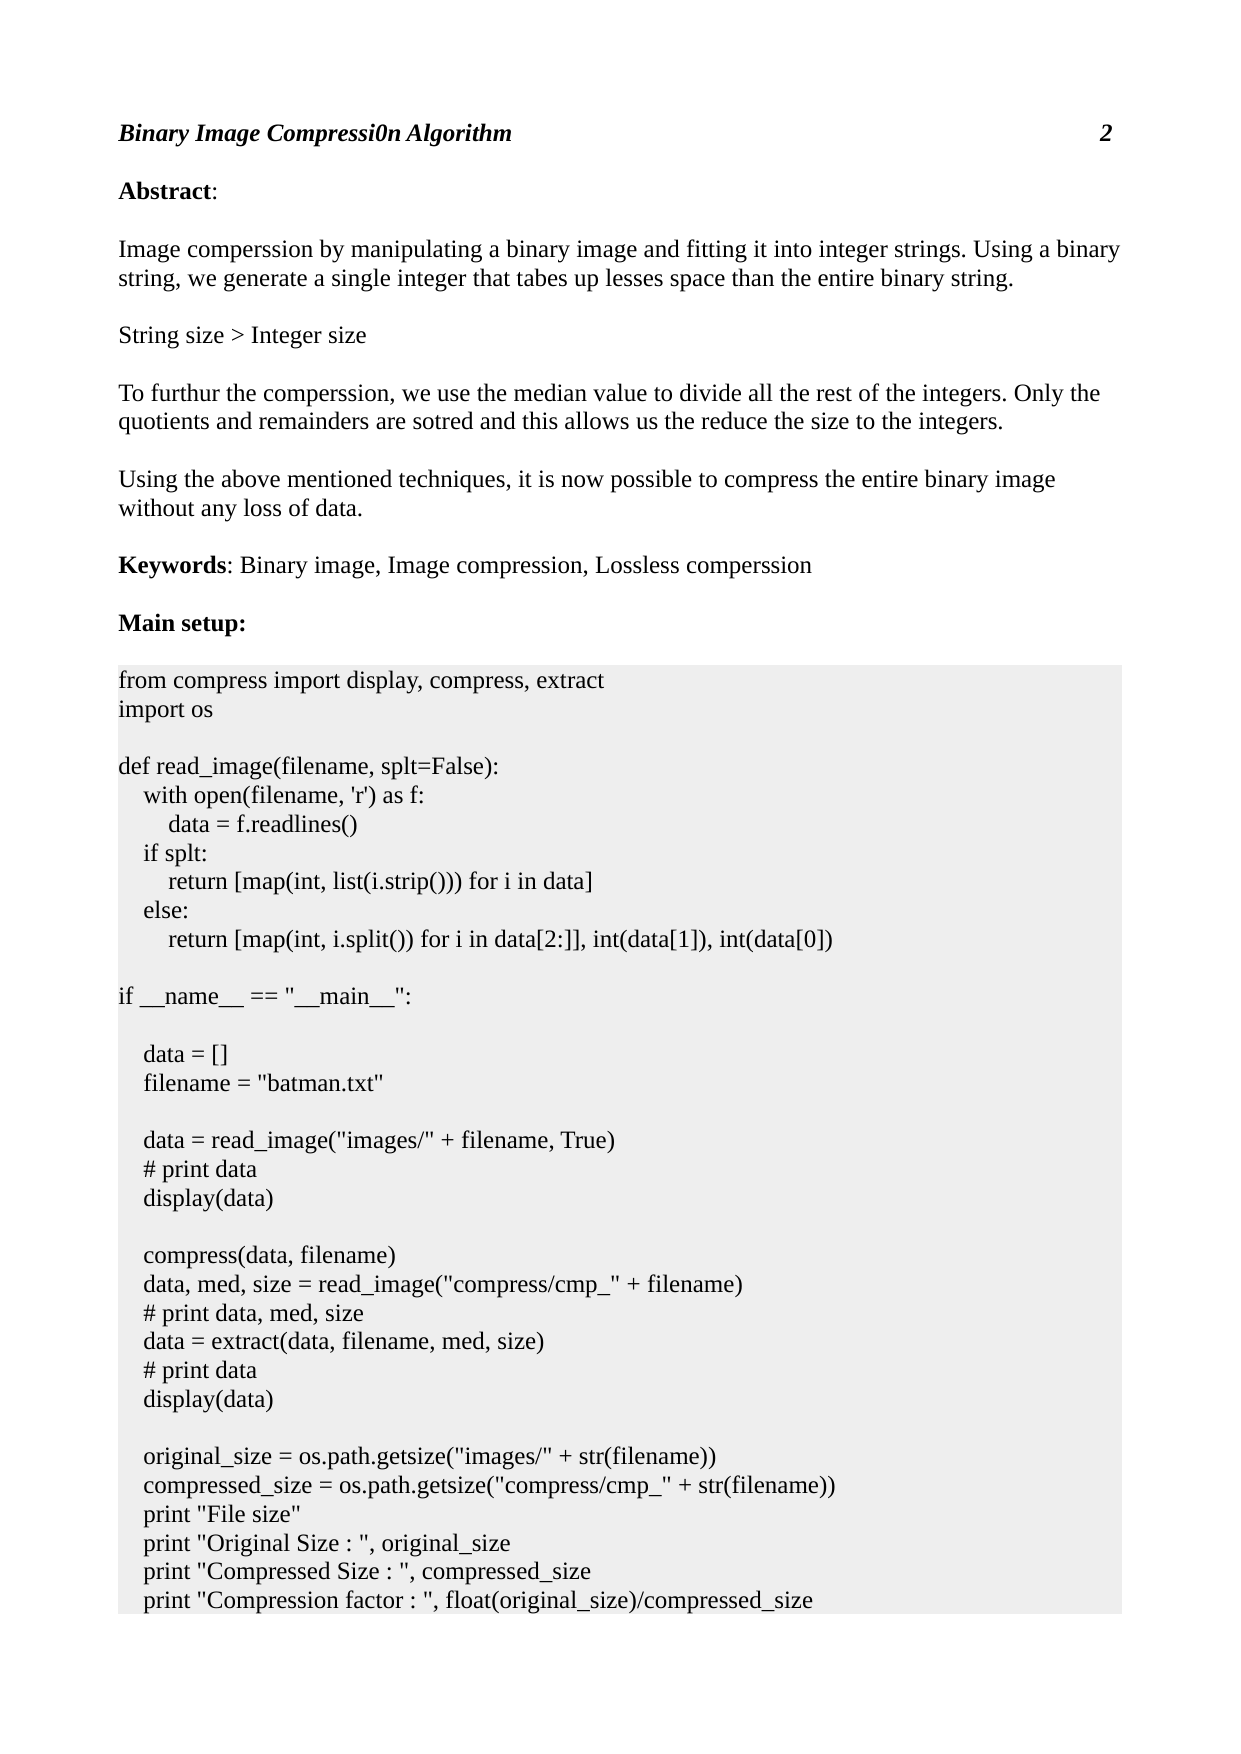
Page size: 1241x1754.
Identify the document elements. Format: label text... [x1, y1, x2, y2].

text print "Compressed Size : ", compressed_size [118, 1556, 1122, 1585]
text from compress import display, compress, extract [118, 665, 1122, 694]
text # print data, med, size [118, 1298, 1122, 1326]
text quotients and remainders are sotred and this allows us the reduce the size to the integers. [118, 406, 1122, 435]
text Using the above mentioned techniques, it is now possible to compress the entire binary image [118, 464, 1122, 493]
text print "Compression factor : ", float(original_size)/compressed_size [118, 1585, 1122, 1614]
text return [map(int, list(i.strip())) for i in data] [118, 866, 1122, 895]
text if splt: [118, 838, 1122, 866]
text To furthur the comperssion, we use the median value to divide all the rest of the integers. Only the [118, 378, 1122, 406]
text Abstract: [118, 176, 1122, 205]
text Main setup: [118, 608, 1122, 636]
text String size > Integer size [118, 320, 1122, 349]
text print "Original Size : ", original_size [118, 1528, 1122, 1556]
text # print data [118, 1355, 1122, 1384]
text string, we generate a single integer that tabes up lesses space than the entire binary string. [118, 263, 1122, 291]
text data = read_image("images/" + filename, True) [118, 1125, 1122, 1154]
text data = [] [118, 1039, 1122, 1068]
text if __name__ == "__main__": [118, 981, 1122, 1010]
text without any loss of data. [118, 493, 1122, 521]
text display(data) [118, 1384, 1122, 1413]
text return [map(int, i.split()) for i in data[2:]], int(data[1]), int(data[0]) [118, 924, 1122, 953]
text # print data [118, 1154, 1122, 1183]
text with open(filename, 'r') as f: [118, 780, 1122, 809]
text data = f.readlines() [118, 809, 1122, 838]
text filename = "batman.txt" [118, 1068, 1122, 1096]
text import os [118, 694, 1122, 723]
text original_size = os.path.getsize("images/" + str(filename)) [118, 1441, 1122, 1470]
text print "File size" [118, 1499, 1122, 1528]
text compressed_size = os.path.getsize("compress/cmp_" + str(filename)) [118, 1470, 1122, 1499]
text Image comperssion by manipulating a binary image and fitting it into integer strings. Using a binary [118, 234, 1122, 263]
text compress(data, filename) [118, 1240, 1122, 1269]
text data, med, size = read_image("compress/cmp_" + filename) [118, 1269, 1122, 1298]
text display(data) [118, 1183, 1122, 1211]
text def read_image(filename, splt=False): [118, 751, 1122, 780]
text Keywords: Binary image, Image compression, Lossless comperssion [118, 550, 1122, 579]
text else: [118, 895, 1122, 924]
text data = extract(data, filename, med, size) [118, 1326, 1122, 1355]
